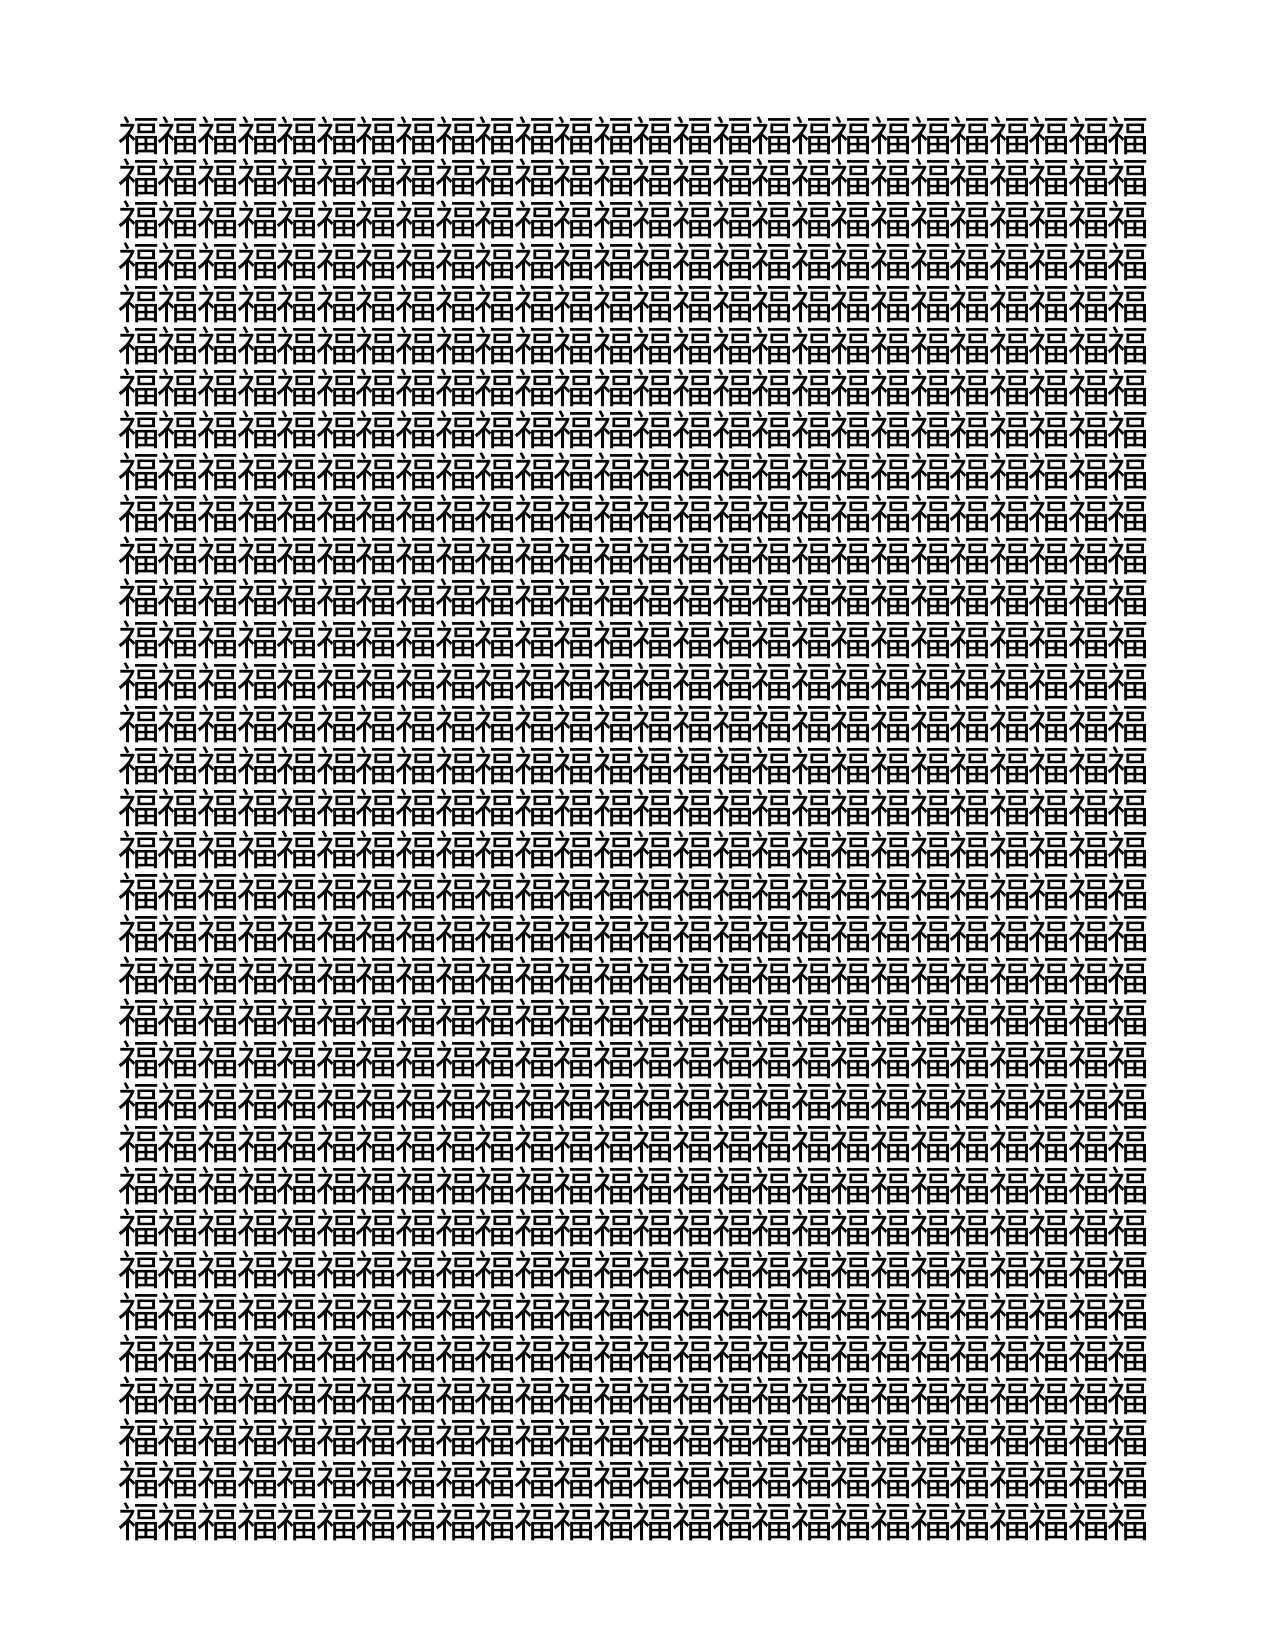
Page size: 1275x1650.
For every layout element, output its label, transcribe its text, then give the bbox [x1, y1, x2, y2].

text 福福福福福福福福福福福福福福福福福福福福福福福福福福福福福福福福福福福福福福福福福福福福福福福福福福福福福福福福福福福福福福福福福福福福福福福福福福福福福福福福福福福福福福福福福福福福福福福福福福福福福福福福福福福福福福福福福福福福福福福福福福福福福福福福福福福福福福福福福福福福福福福福福福福福福福福福福福福福福福福福福福福福福福福福福福福福福福福福福福福福福福福福福福福福福福福福福福福福福福福福福福福福福福福福福福福福福福福福福福福福福福福福福福福福福福福福福福福福福福福福福福福福福福福福福福福福福福福福福福福福福福福福福福福福福福福福福福福福福福福福福福福福福福福福福福福福福福福福福福福福福福福福福福福福福福福福福福福福福福福福福福福福福福福福福福福福福福福福福福福福福福福福福福福福福福福福福福福福福福福福福福福福福福福福福福福福福福福福福福福福福福福福福福福福福福福福福福福福福福福福福福福福福福福福福福福福福福福福福福福福福福福福福福福福福福福福福福福福福福福福福福福福福福福福福福福福福福福福福福福福福福福福福福福福福福福福福福福福福福福福福福福福福福福福福福福福福福福福福福福福福福福福福福福福福福福福福福福福福福福福福福福福福福福福福福福福福福福福福福福福福福福福福福福福福福福福福福福福福福福福福福福福福福福福福福福福福福福福福福福福福福福福福福福福福福福福福福福福福福福福福福福福福福福福福福福福福福福福福福福福福福福福福福福福福福福福福福福福福福福福福福福福福福福福福福福福福福福福福福福福福福福福福福福福福福福福福福福福福福福福福福福福福福福福福福福福福福福福福福福福福福福福福福福福福福福福福福福福福福福福福福福福福福福福福福福福福福福福福福福福福福福福福福福福福福福福福福福福福福福福福福福福福福福福福福福福福福福福福福福福福福福福福福福福福福福福福福福福福福福福福福福福福福福福福福福福福福福福福福福福福福福福福福福福福福福福福福福福福福福福福福福福福福福福福福福福福福福福福福福福福福福福福福福福福福福福福福福福福福福福福福福福 [118, 118, 1157, 1545]
